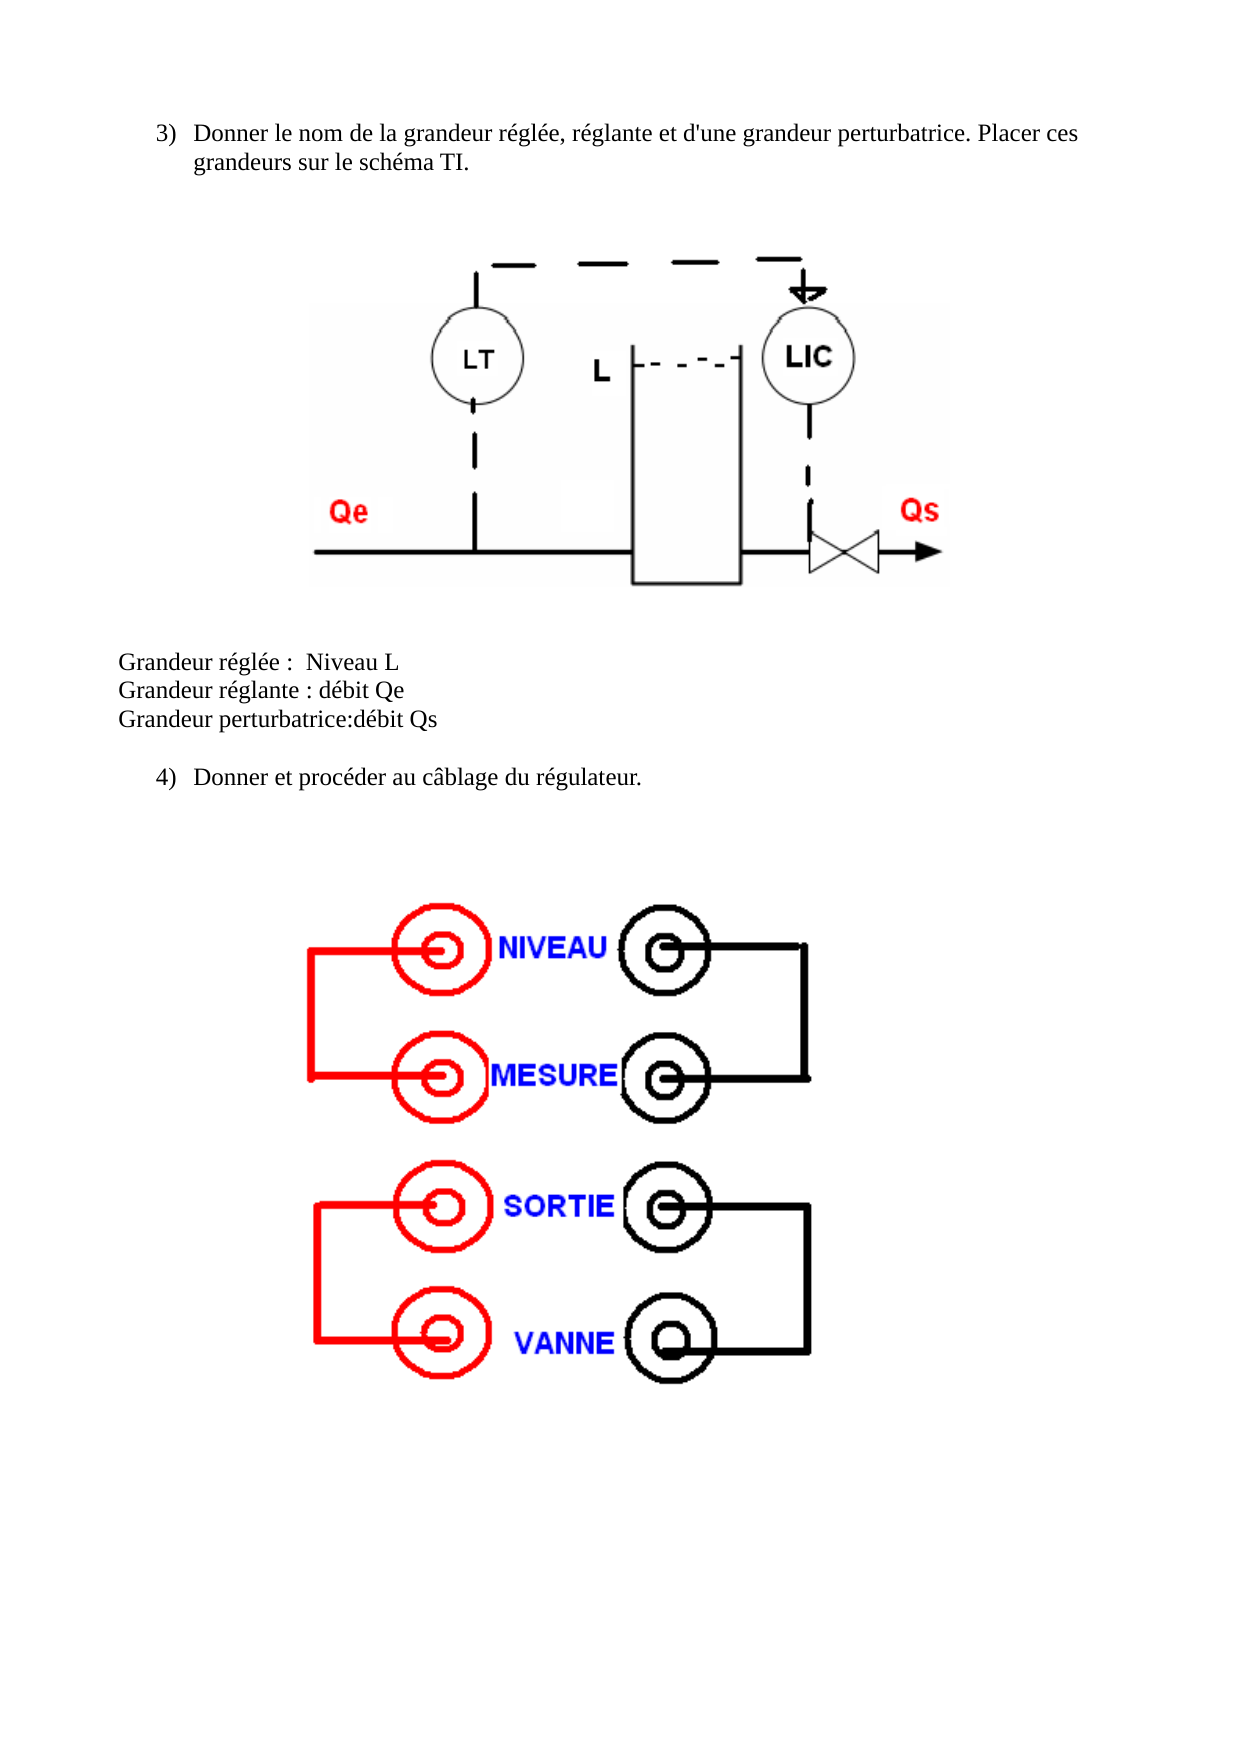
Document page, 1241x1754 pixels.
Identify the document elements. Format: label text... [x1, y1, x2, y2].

list Donner et procéder au câblage du régulateur. [156, 762, 1122, 790]
text Grandeur réglée : Niveau L [118, 647, 1122, 675]
text Grandeur perturbatrice:débit Qs [118, 704, 1122, 733]
text Grandeur réglante : débit Qe [118, 675, 1122, 704]
list grandeurs sur le schéma TI. [156, 147, 1122, 176]
list Donner le nom de la grandeur réglée, réglante et d'une grandeur perturbatrice. Placer ces [156, 118, 1122, 147]
